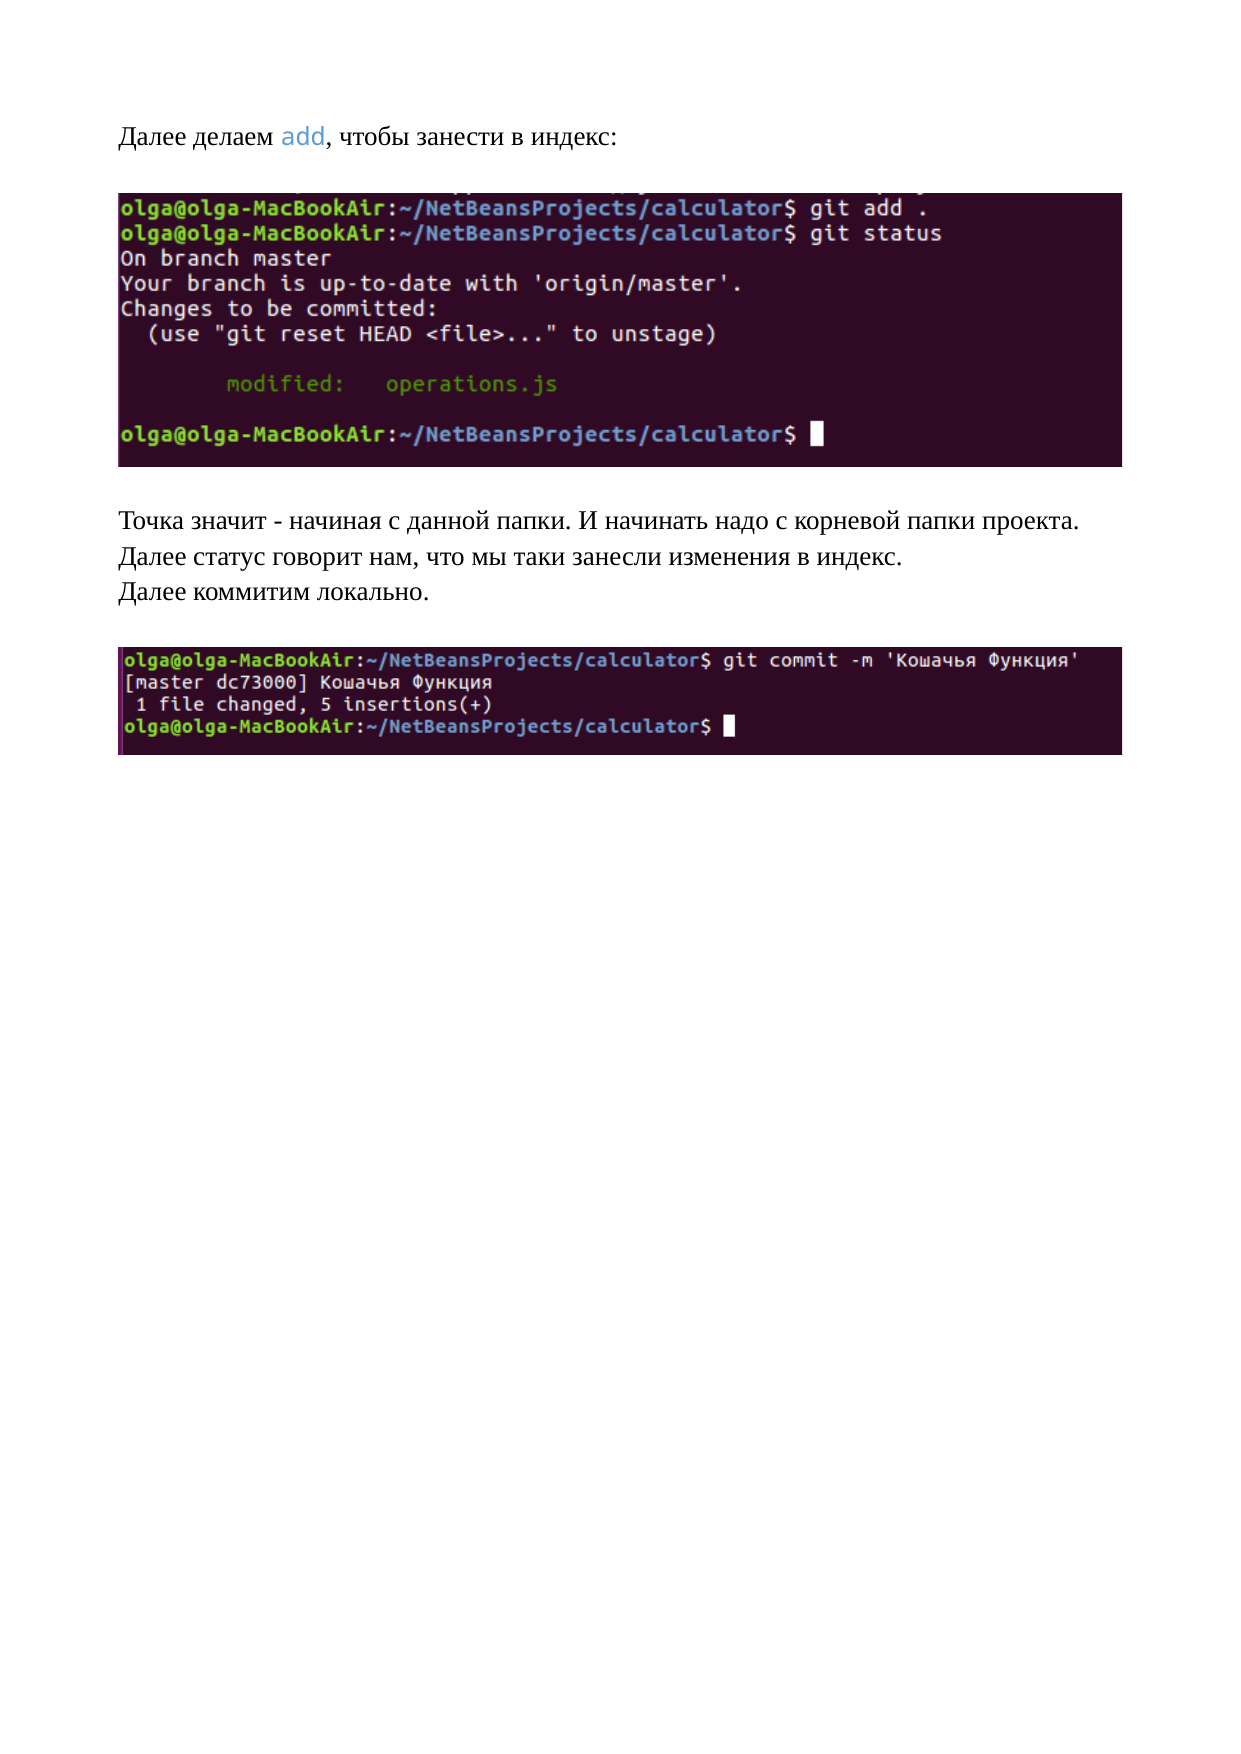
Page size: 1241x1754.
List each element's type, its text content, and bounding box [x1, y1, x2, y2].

text Далее делаем add, чтобы занести в индекс: [118, 118, 1122, 152]
text Далее коммитим локально. [118, 576, 1122, 607]
text Точка значит - начиная с данной папки. И начинать надо с корневой папки проекта. [118, 504, 1122, 535]
text Далее статус говорит нам, что мы таки занесли изменения в индекс. [118, 540, 1122, 571]
